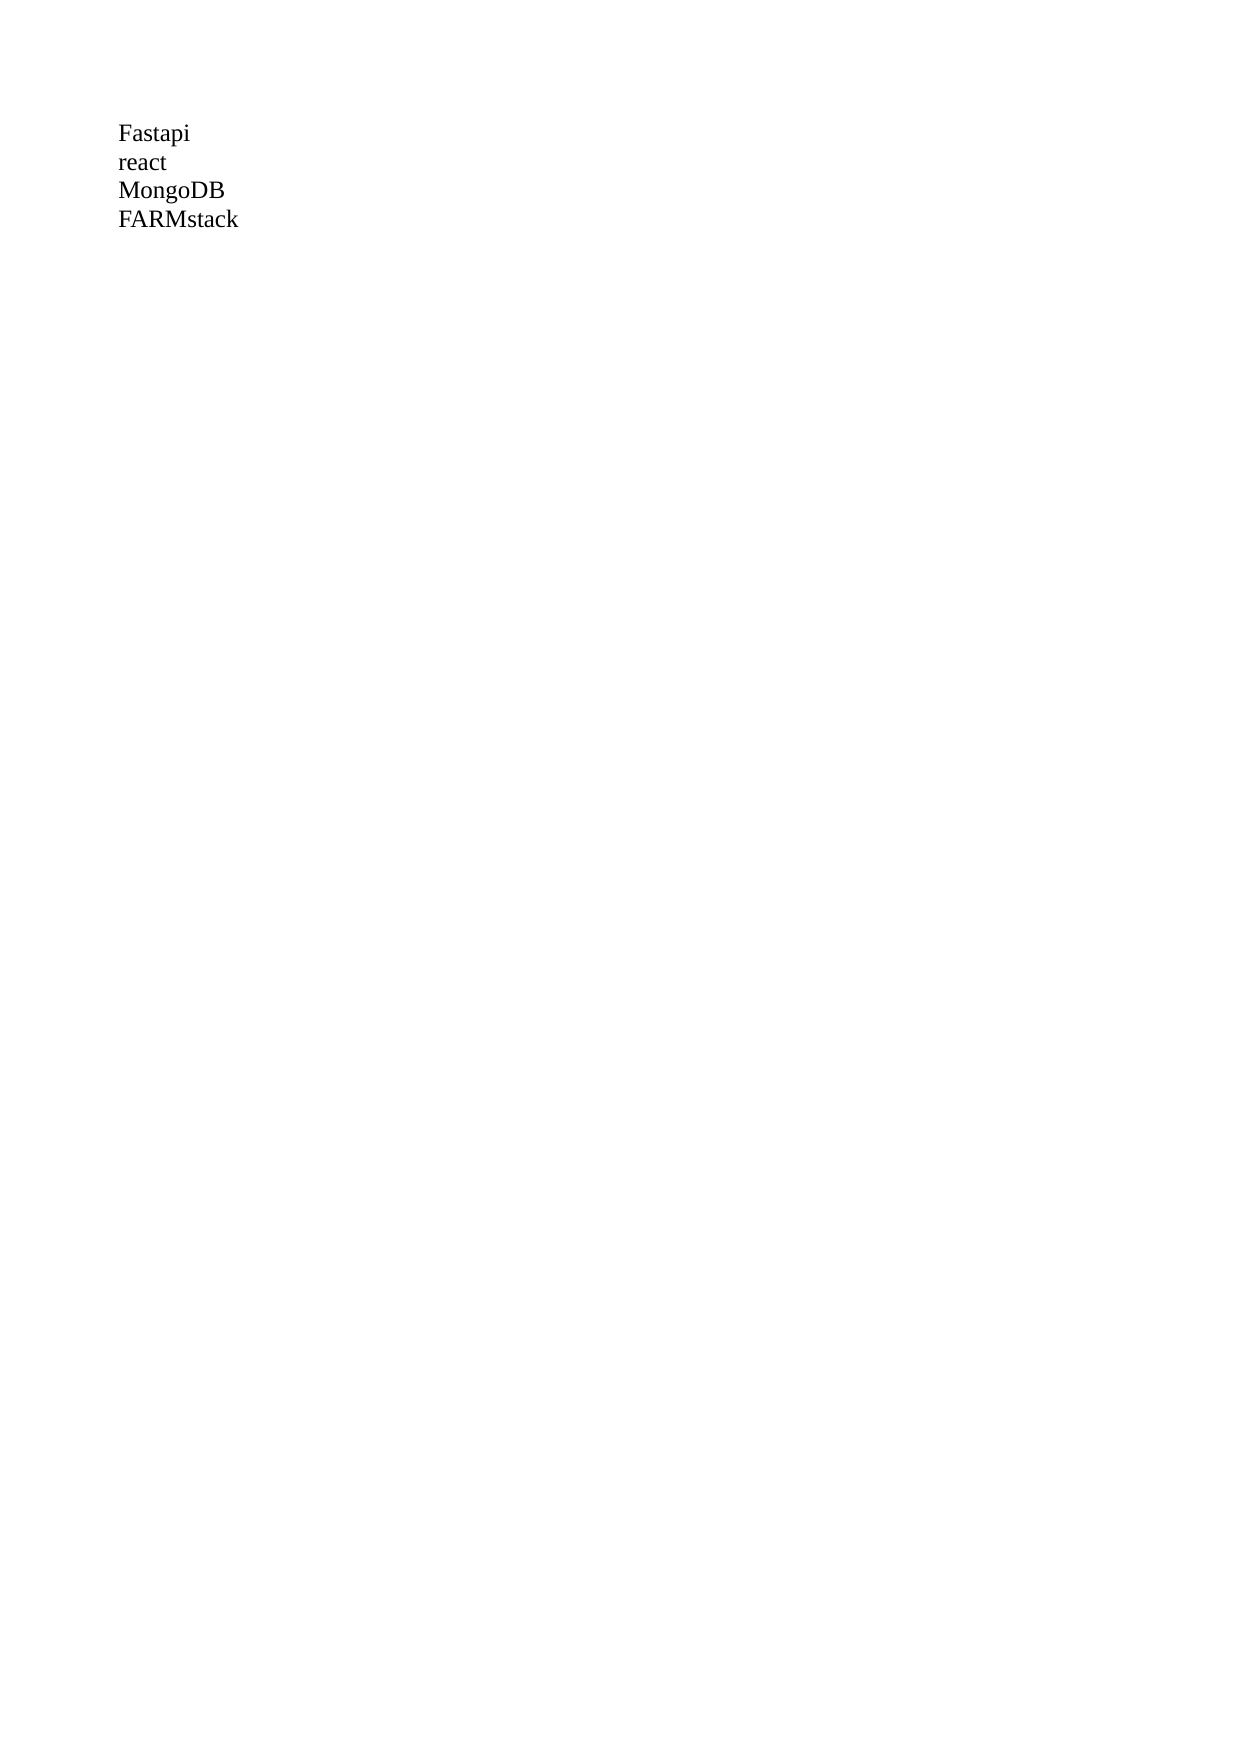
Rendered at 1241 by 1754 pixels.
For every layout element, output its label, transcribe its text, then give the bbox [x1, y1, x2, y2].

text FARMstack [118, 204, 1122, 233]
text MongoDB [118, 176, 1122, 204]
text Fastapi [118, 118, 1122, 147]
text react [118, 147, 1122, 176]
